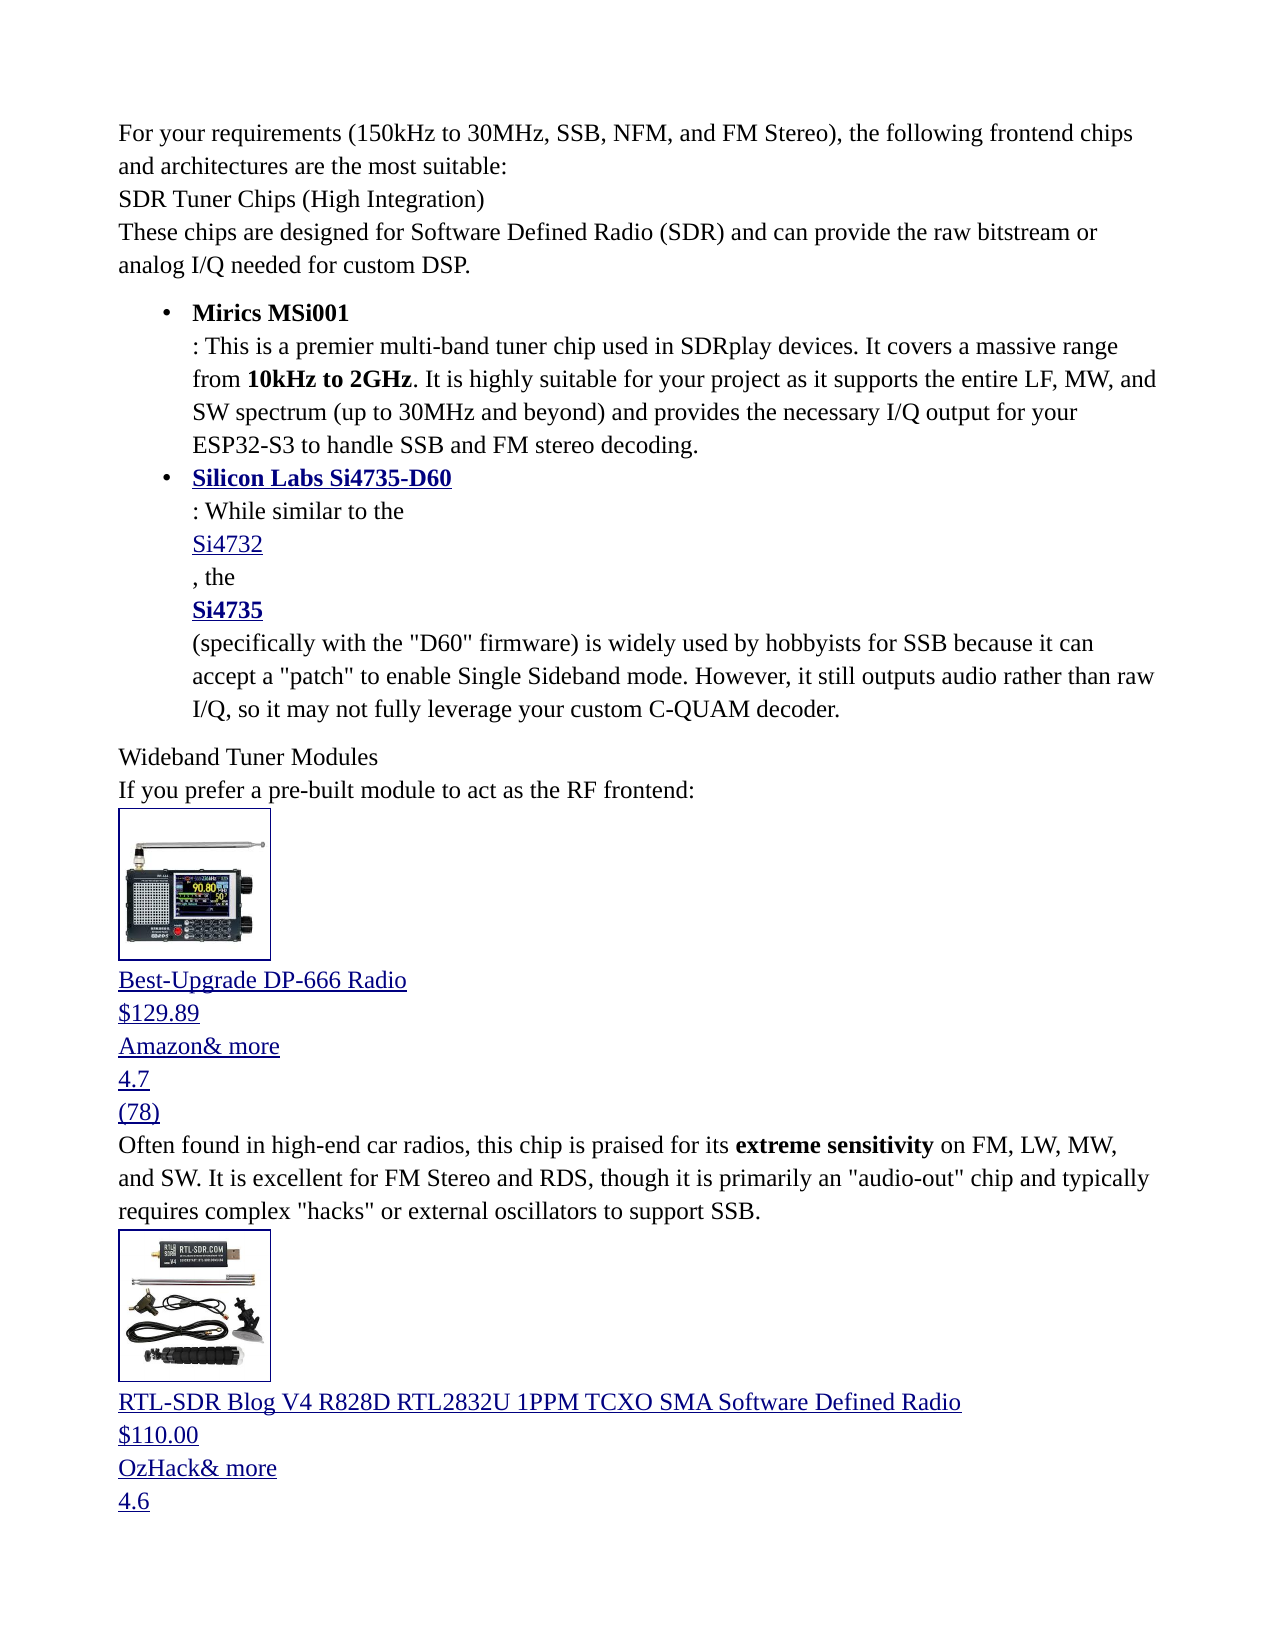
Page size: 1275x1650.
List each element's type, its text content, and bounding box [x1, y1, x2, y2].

text Best-Upgrade DP-666 Radio [118, 965, 1157, 994]
text 4.6 [118, 1486, 1157, 1514]
text OzHack& more [118, 1453, 1157, 1481]
picture [120, 1231, 270, 1381]
list Silicon Labs Si4735-D60 [162, 463, 1157, 492]
list : This is a premier multi-band tuner chip used in SDRplay devices. It covers a massive range from 10kHz to 2GHz. It is highly suitable for your project as it supports the entire LF, MW, and SW spectrum (up to 30MHz and beyond) and provides the necessary I/Q output for your ESP32-S3 to handle SSB and FM stereo decoding. [162, 331, 1157, 459]
text 4.7 [118, 1064, 1157, 1093]
list Si4732 [162, 529, 1157, 558]
text Often found in high-end car radios, this chip is praised for its extreme sensitivity on FM, LW, MW, and SW. It is excellent for FM Stereo and RDS, though it is primarily an "audio-out" chip and typically requires complex "hacks" or external oscillators to support SSB. [118, 1130, 1157, 1225]
list (specifically with the "D60" firmware) is widely used by hobbyists for SSB because it can accept a "patch" to enable Single Sideband mode. However, it still outputs audio rather than raw I/Q, so it may not fully leverage your custom C-QUAM decoder. [162, 628, 1157, 723]
list , the [162, 562, 1157, 591]
text $129.89 [118, 998, 1157, 1027]
text Amazon& more [118, 1031, 1157, 1060]
list : While similar to the [162, 496, 1157, 525]
text SDR Tuner Chips (High Integration) [118, 184, 1157, 213]
text If you prefer a pre-built module to act as the RF frontend: [118, 775, 1157, 803]
text RTL-SDR Blog V4 R828D RTL2832U 1PPM TCXO SMA Software Defined Radio [118, 1387, 1157, 1415]
list Si4735 [162, 595, 1157, 624]
text (78) [118, 1097, 1157, 1126]
text $110.00 [118, 1420, 1157, 1448]
list Mirics MSi001 [162, 298, 1157, 327]
text For your requirements (150kHz to 30MHz, SSB, NFM, and FM Stereo), the following frontend chips and architectures are the most suitable: [118, 118, 1157, 180]
picture [120, 809, 270, 959]
text Wideband Tuner Modules [118, 742, 1157, 770]
text These chips are designed for Software Defined Radio (SDR) and can provide the raw bitstream or analog I/Q needed for custom DSP. [118, 217, 1157, 279]
